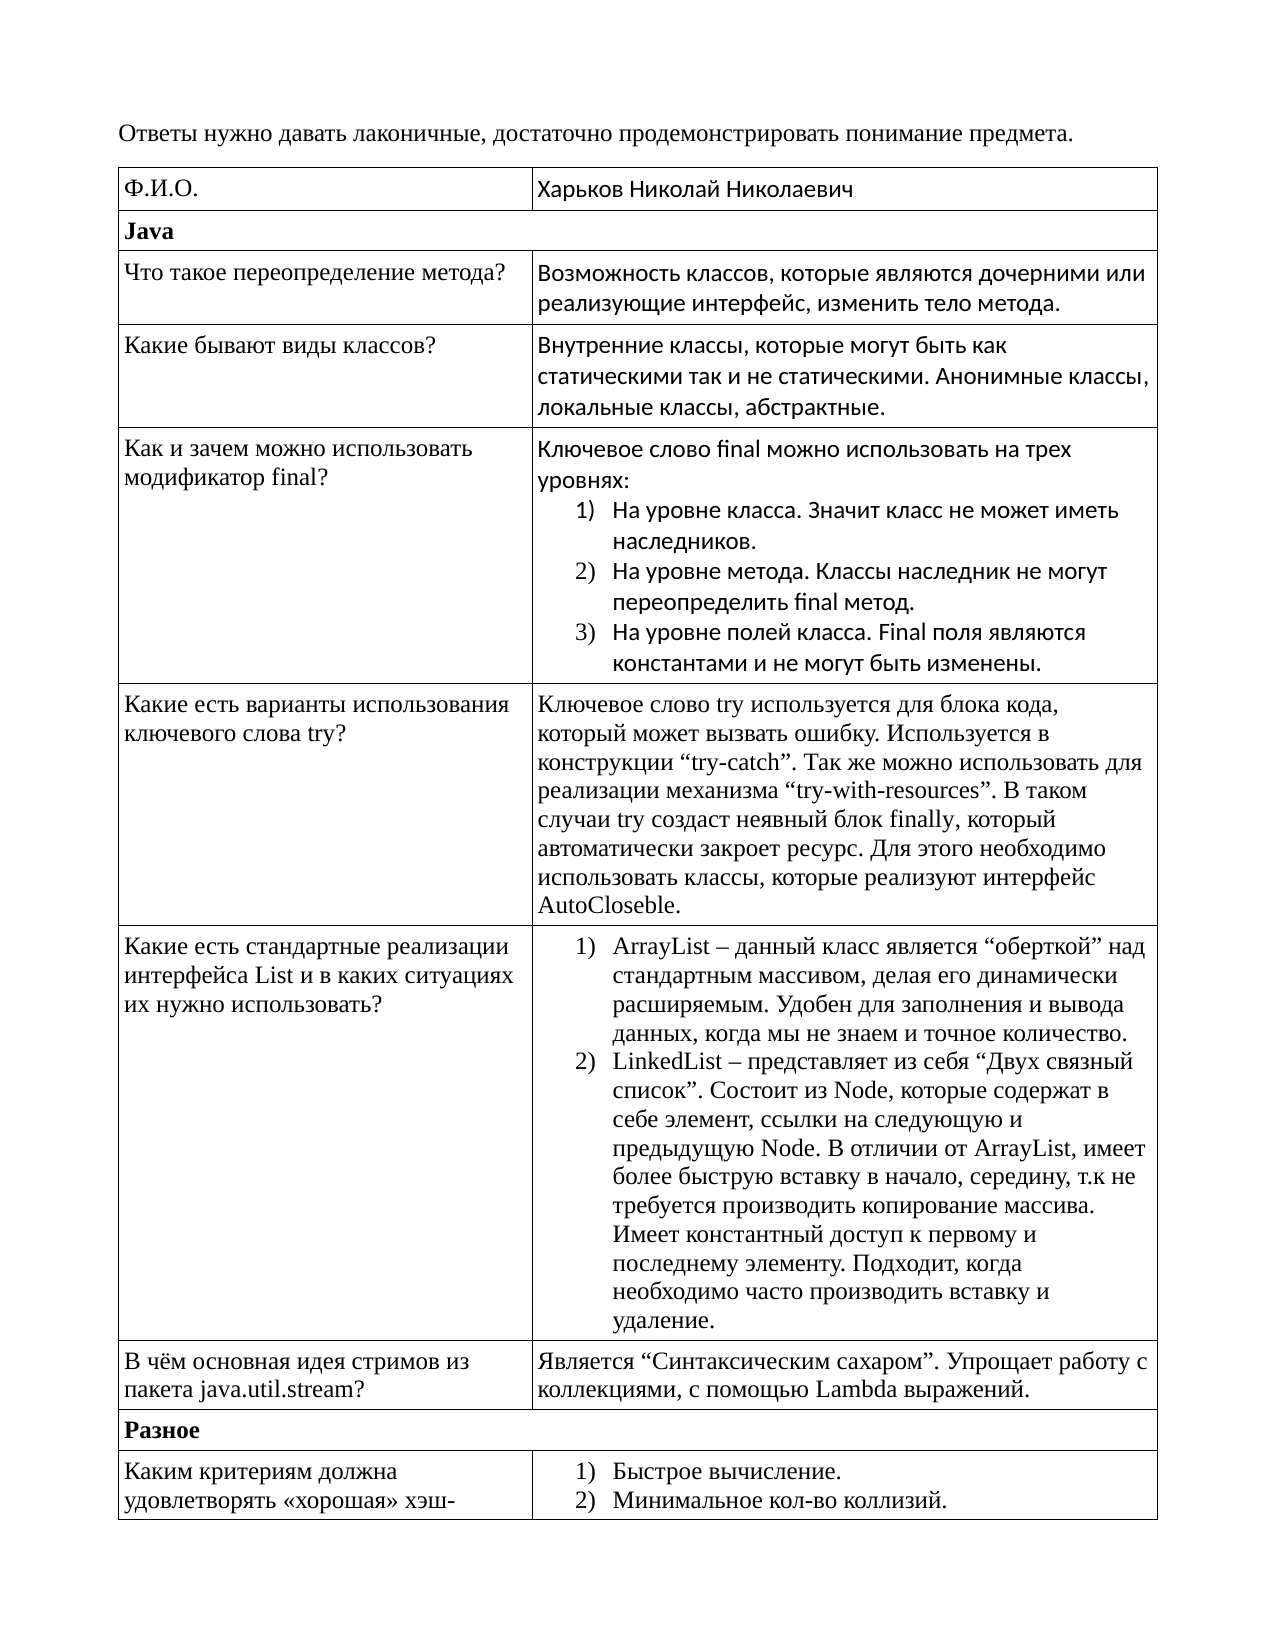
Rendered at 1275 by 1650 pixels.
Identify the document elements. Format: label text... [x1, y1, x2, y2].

table_cell Быстрое вычисление. Минимальное кол-во коллизий. Использование тех же полей, которые используются в методе equals. [533, 1451, 1157, 1519]
table_cell В чём основная идея стримов из пакета java.util.stream? [119, 1341, 532, 1409]
table_cell Является “Синтаксическим сахаром”. Упрощает работу с коллекциями, с помощью Lambda выражений. [533, 1341, 1157, 1409]
table_cell Как и зачем можно использовать модификатор final? [119, 428, 532, 683]
table_cell Ключевое слово final можно использовать на трех уровнях: На уровне класса. Значит класс не может иметь наследников. На уровне метода. Классы наследник не могут переопределить final метод. На уровне полей класса. Final поля являются константами и не могут быть изменены. [533, 428, 1157, 683]
table_header Ф.И.О. [119, 168, 532, 210]
table_cell ArrayList – данный класс является “оберткой” над стандартным массивом, делая его динамически расширяемым. Удобен для заполнения и вывода данных, когда мы не знаем и точное количество. LinkedList – представляет из себя “Двух связный список”. Состоит из Node, которые содержат в себе элемент, ссылки на следующую и предыдущую Node. В отличии от ArrayList, имеет более быструю вставку в начало, середину, т.к не требуется производить копирование массива. Имеет константный доступ к первому и последнему элементу. Подходит, когда необходимо часто производить вставку и удаление. [533, 926, 1157, 1339]
text Ответы нужно давать лаконичные, достаточно продемонстрировать понимание предмета. [118, 118, 1157, 147]
table_cell Разное [119, 1410, 1157, 1450]
table_cell Что такое переопределение метода? [119, 251, 532, 323]
table_cell Какие бывают виды классов? [119, 325, 532, 427]
table_cell Какие есть стандартные реализации интерфейса List и в каких ситуациях их нужно использовать? [119, 926, 532, 1339]
table_cell Ключевое слово try используется для блока кода, который может вызвать ошибку. Используется в конструкции “try-catch”. Так же можно использовать для реализации механизма “try-with-resources”. В таком случаи try создаст неявный блок finally, который автоматически закроет ресурс. Для этого необходимо использовать классы, которые реализуют интерфейс AutoCloseble. [533, 684, 1157, 925]
table_cell Каким критериям должна удовлетворять «хорошая» хэш- [119, 1451, 532, 1519]
table_cell Java [119, 211, 1157, 250]
table_header Харьков Николай Николаевич [533, 168, 1157, 210]
table_cell Какие есть варианты использования ключевого слова try? [119, 684, 532, 925]
table_cell Возможность классов, которые являются дочерними или реализующие интерфейс, изменить тело метода. [533, 251, 1157, 323]
table_cell Внутренние классы, которые могут быть как статическими так и не статическими. Анонимные классы, локальные классы, абстрактные. [533, 325, 1157, 427]
